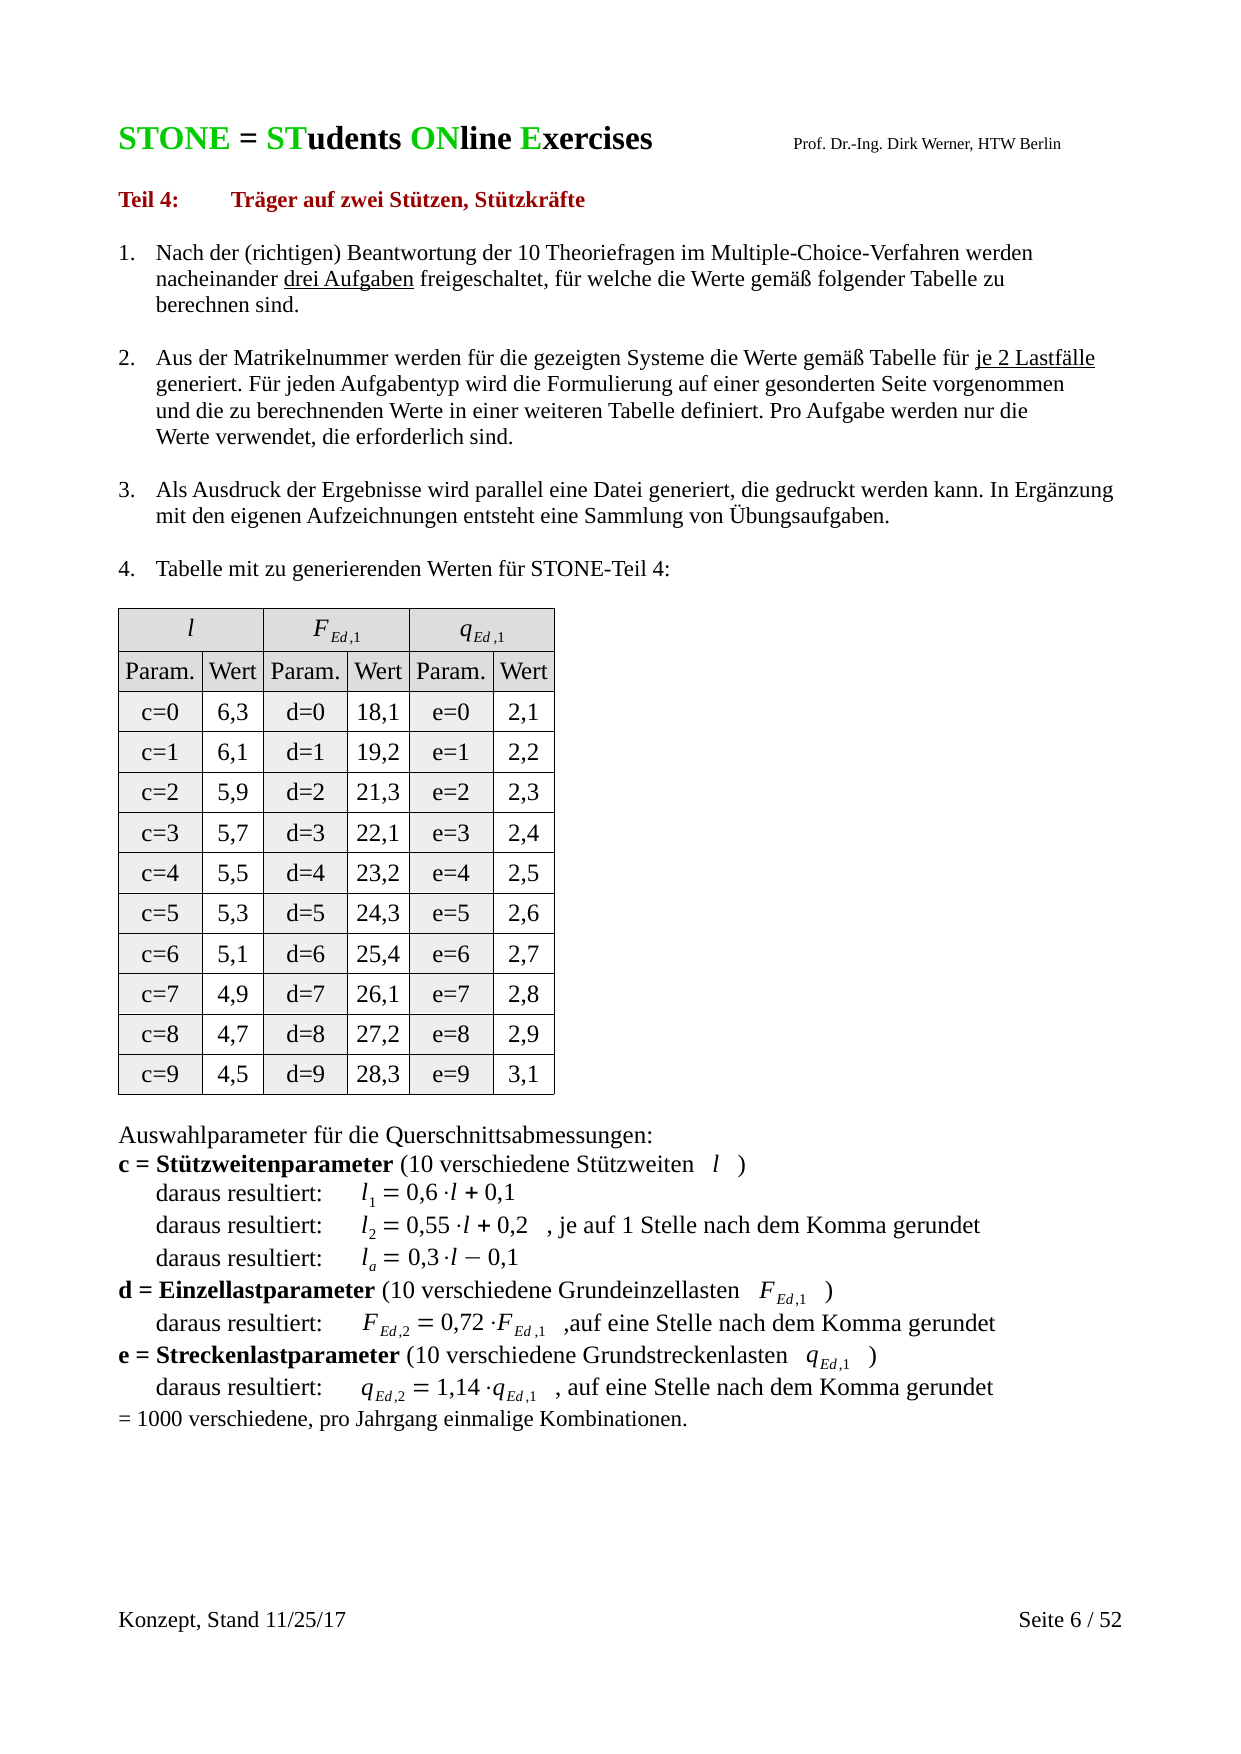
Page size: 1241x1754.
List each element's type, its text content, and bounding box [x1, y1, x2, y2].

table_cell d=4 [264, 853, 347, 892]
text c = Stützweitenparameter (10 verschiedene Stützweiten) [118, 1149, 1122, 1178]
table_cell 5,5 [203, 853, 263, 892]
table_cell 2,1 [494, 692, 554, 731]
table_cell 24,3 [348, 894, 409, 933]
text Teil 4: Träger auf zwei Stützen, Stützkräfte [118, 186, 1122, 212]
table_cell d=5 [264, 894, 347, 933]
table_cell 21,3 [348, 773, 409, 812]
table_cell e=7 [410, 974, 493, 1013]
text 1. Nach der (richtigen) Beantwortung der 10 Theoriefragen im Multiple-Choice-Verfahren werden [118, 239, 1122, 265]
text 2. Aus der Matrikelnummer werden für die gezeigten Systeme die Werte gemäß Tabelle für je 2 Lastfälle [118, 344, 1122, 370]
table_cell d=0 [264, 692, 347, 731]
table_cell 23,2 [348, 853, 409, 892]
table_cell d=7 [264, 974, 347, 1013]
table_cell 2,9 [494, 1015, 554, 1054]
text daraus resultiert: , je auf 1 Stelle nach dem Komma gerundet [118, 1210, 1122, 1243]
table_cell d=1 [264, 732, 347, 772]
text daraus resultiert: [118, 1178, 1122, 1210]
table_cell 2,5 [494, 853, 554, 892]
text e = Streckenlastparameter (10 verschiedene Grundstreckenlasten) [118, 1340, 1122, 1372]
text und die zu berechnenden Werte in einer weiteren Tabelle definiert. Pro Aufgabe werden nur die [118, 397, 1122, 423]
table_cell c=0 [119, 692, 202, 731]
text Auswahlparameter für die Querschnittsabmessungen: [118, 1121, 1122, 1149]
text 4. Tabelle mit zu generierenden Werten für STONE-Teil 4: [118, 555, 1122, 581]
text nacheinander drei Aufgaben freigeschaltet, für welche die Werte gemäß folgender Tabelle zu [118, 265, 1122, 291]
table_cell e=1 [410, 732, 493, 772]
table_cell Wert [348, 652, 409, 691]
table_cell 4,7 [203, 1015, 263, 1054]
text berechnen sind. [118, 291, 1122, 318]
table_cell 4,5 [203, 1055, 263, 1094]
table_cell Param. [410, 652, 493, 691]
table_cell 2,6 [494, 894, 554, 933]
table_cell c=1 [119, 732, 202, 772]
table_cell d=6 [264, 934, 347, 973]
text daraus resultiert: [118, 1243, 1122, 1275]
table_cell 5,3 [203, 894, 263, 933]
table_cell e=0 [410, 692, 493, 731]
table_cell c=5 [119, 894, 202, 933]
table_cell 2,3 [494, 773, 554, 812]
table_cell c=9 [119, 1055, 202, 1094]
table_cell 4,9 [203, 974, 263, 1013]
text = 1000 verschiedene, pro Jahrgang einmalige Kombinationen. [118, 1405, 1122, 1431]
table_cell 2,2 [494, 732, 554, 772]
text Werte verwendet, die erforderlich sind. [118, 423, 1122, 449]
table_cell Wert [494, 652, 554, 691]
table_cell 22,1 [348, 813, 409, 852]
table_header [119, 609, 263, 651]
table_cell c=7 [119, 974, 202, 1013]
table_cell c=6 [119, 934, 202, 973]
table_cell e=9 [410, 1055, 493, 1094]
table_cell d=8 [264, 1015, 347, 1054]
table_cell e=5 [410, 894, 493, 933]
table_cell 3,1 [494, 1055, 554, 1094]
table_cell 19,2 [348, 732, 409, 772]
table_cell 5,1 [203, 934, 263, 973]
table_cell Param. [264, 652, 347, 691]
table_cell c=8 [119, 1015, 202, 1054]
table_cell 6,3 [203, 692, 263, 731]
table_cell c=4 [119, 853, 202, 892]
table_cell d=2 [264, 773, 347, 812]
table_cell 2,4 [494, 813, 554, 852]
table_cell 26,1 [348, 974, 409, 1013]
table_cell 6,1 [203, 732, 263, 772]
table_cell 2,7 [494, 934, 554, 973]
table_cell 27,2 [348, 1015, 409, 1054]
text daraus resultiert: , auf eine Stelle nach dem Komma gerundet [118, 1372, 1122, 1405]
text 3. Als Ausdruck der Ergebnisse wird parallel eine Datei generiert, die gedruckt werden kann. In Ergänzung [118, 476, 1122, 502]
table_cell Wert [203, 652, 263, 691]
table_cell 28,3 [348, 1055, 409, 1094]
table_header [264, 609, 409, 651]
table_cell e=4 [410, 853, 493, 892]
table_cell e=6 [410, 934, 493, 973]
table_cell e=3 [410, 813, 493, 852]
text d = Einzellastparameter (10 verschiedene Grundeinzellasten) [118, 1275, 1122, 1308]
text mit den eigenen Aufzeichnungen entsteht eine Sammlung von Übungsaufgaben. [118, 502, 1122, 528]
text daraus resultiert: ,auf eine Stelle nach dem Komma gerundet [118, 1308, 1122, 1340]
table_cell d=3 [264, 813, 347, 852]
table_cell 25,4 [348, 934, 409, 973]
table_cell Param. [119, 652, 202, 691]
text generiert. Für jeden Aufgabentyp wird die Formulierung auf einer gesonderten Seite vorgenommen [118, 370, 1122, 397]
table_cell 5,7 [203, 813, 263, 852]
table_cell d=9 [264, 1055, 347, 1094]
table_cell 5,9 [203, 773, 263, 812]
table_cell e=2 [410, 773, 493, 812]
table_cell c=3 [119, 813, 202, 852]
table_cell 18,1 [348, 692, 409, 731]
table_header [410, 609, 554, 651]
table_cell 2,8 [494, 974, 554, 1013]
table_cell e=8 [410, 1015, 493, 1054]
table_cell c=2 [119, 773, 202, 812]
